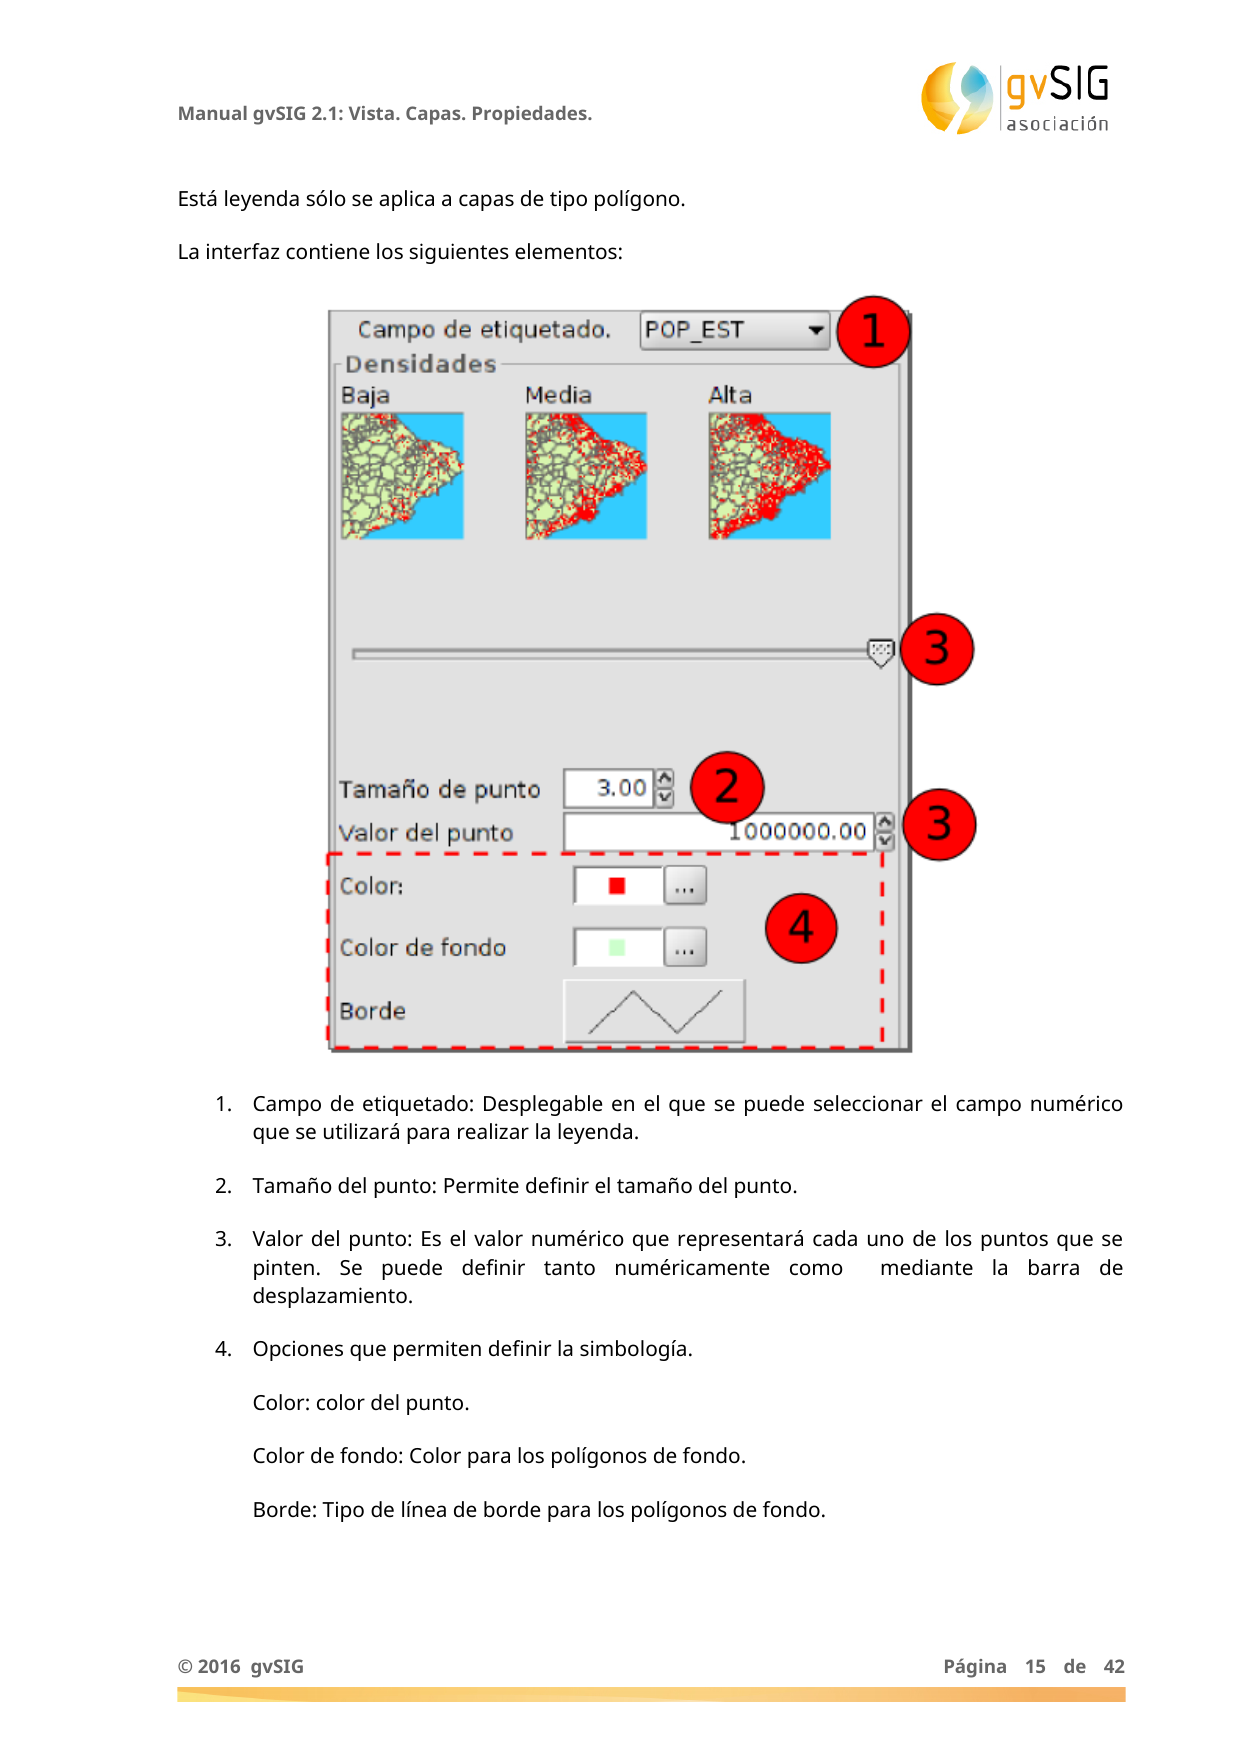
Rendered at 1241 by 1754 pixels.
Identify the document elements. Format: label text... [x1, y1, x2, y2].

picture [319, 290, 983, 1064]
list Borde: Tipo de línea de borde para los polígonos de fondo. [215, 1495, 1125, 1523]
list Color de fondo: Color para los polígonos de fondo. [215, 1441, 1125, 1470]
list Color: color del punto. [215, 1388, 1125, 1416]
list Campo de etiquetado: Desplegable en el que se puede seleccionar el campo numérico que se utilizará para realizar la leyenda. [215, 1089, 1125, 1146]
text La interfaz contiene los siguientes elementos: [177, 237, 1125, 266]
list Tamaño del punto: Permite definir el tamaño del punto. [215, 1171, 1125, 1199]
list Valor del punto: Es el valor numérico que representará cada uno de los puntos que se pinten. Se puede definir tanto numéricamente como mediante la barra de desplazamiento. [215, 1224, 1125, 1309]
picture [177, 1687, 1126, 1702]
list Opciones que permiten definir la simbología. [215, 1334, 1125, 1363]
text Está leyenda sólo se aplica a capas de tipo polígono. [177, 184, 1125, 212]
picture [902, 47, 1122, 148]
